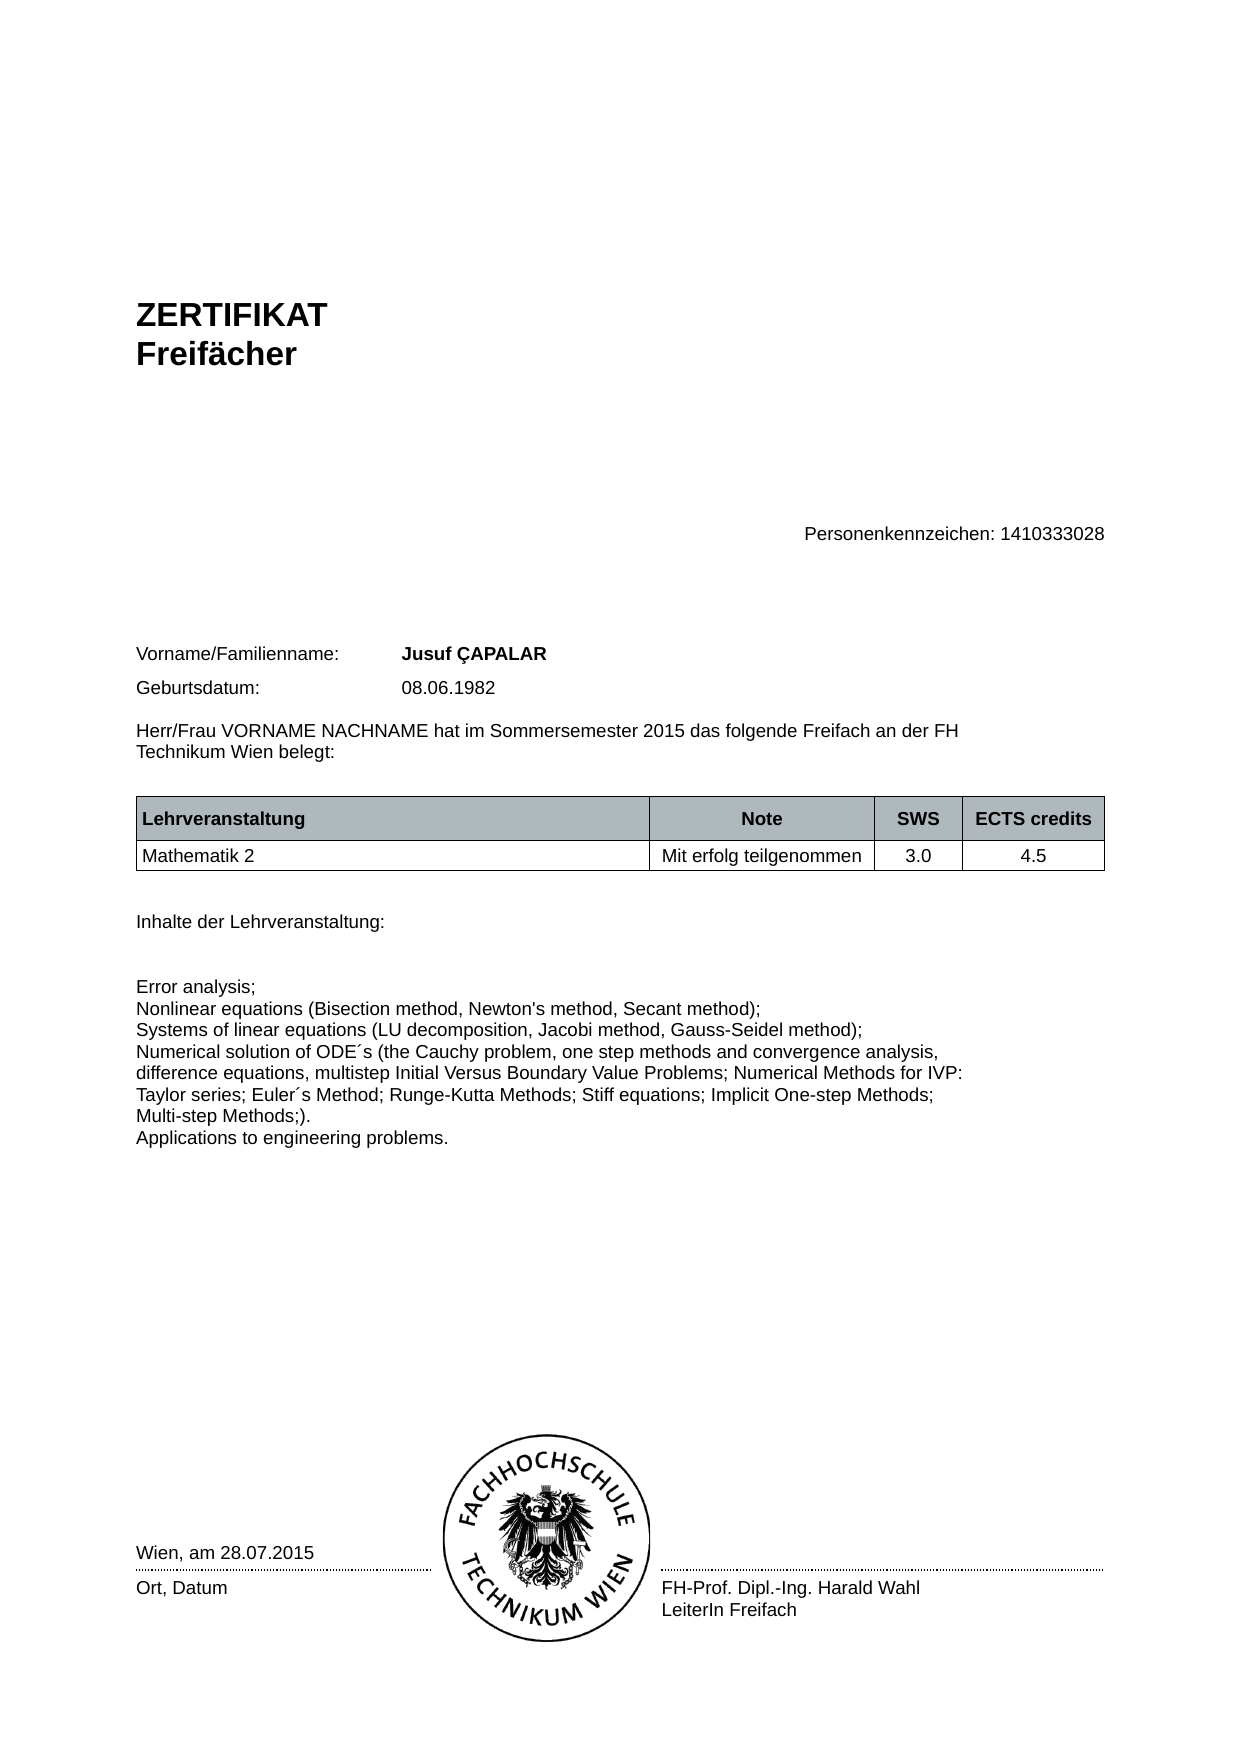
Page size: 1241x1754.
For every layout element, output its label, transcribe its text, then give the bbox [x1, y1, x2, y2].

text Technikum Wien belegt: [136, 741, 1104, 763]
table_cell Ort, Datum [136, 1569, 431, 1626]
text Nonlinear equations (Bisection method, Newton's method, Secant method); [136, 997, 1104, 1019]
table_cell Mit erfolg teilgenommen [650, 841, 874, 870]
table_cell 3.0 [875, 841, 962, 870]
picture [442, 1434, 651, 1642]
table_cell FH-Prof. Dipl.-Ing. Harald Wahl LeiterIn Freifach [661, 1569, 1104, 1626]
table_header [651, 1536, 661, 1569]
table_header [431, 1536, 442, 1569]
text Vorname/Familienname: Jusuf ÇAPALAR [136, 643, 1104, 664]
text Personenkennzeichen: 1410333028 [136, 523, 1104, 545]
text Inhalte der Lehrveranstaltung: [136, 911, 1104, 933]
text Numerical solution of ODE´s (the Cauchy problem, one step methods and convergence analysis, [136, 1041, 1104, 1062]
text Applications to engineering problems. [136, 1127, 1104, 1148]
text Geburtsdatum: 08.06.1982 [136, 676, 1104, 698]
table_header [661, 1536, 1104, 1569]
text Systems of linear equations (LU decomposition, Jacobi method, Gauss-Seidel method); [136, 1019, 1104, 1041]
text Herr/Frau VORNAME NACHNAME hat im Sommersemester 2015 das folgende Freifach an der FH [136, 719, 1104, 741]
table_cell [431, 1569, 442, 1626]
text difference equations, multistep Initial Versus Boundary Value Problems; Numerical Methods for IVP: [136, 1062, 1104, 1084]
table_cell 4.5 [963, 841, 1104, 870]
table_header ECTS credits [963, 797, 1104, 840]
text Taylor series; Euler´s Method; Runge-Kutta Methods; Stiff equations; Implicit One-step Methods; [136, 1084, 1104, 1105]
text Freifächer [136, 334, 1104, 372]
text Multi-step Methods;). [136, 1105, 1104, 1127]
text Error analysis; [136, 976, 1104, 997]
table_header Lehrveranstaltung [137, 797, 649, 840]
text ZERTIFIKAT [136, 295, 1104, 334]
table_header Wien, am 28.07.2015 [136, 1536, 431, 1569]
table_header SWS [875, 797, 962, 840]
table_cell Mathematik 2 [137, 841, 649, 870]
table_header Note [650, 797, 874, 840]
table_cell [651, 1569, 661, 1626]
